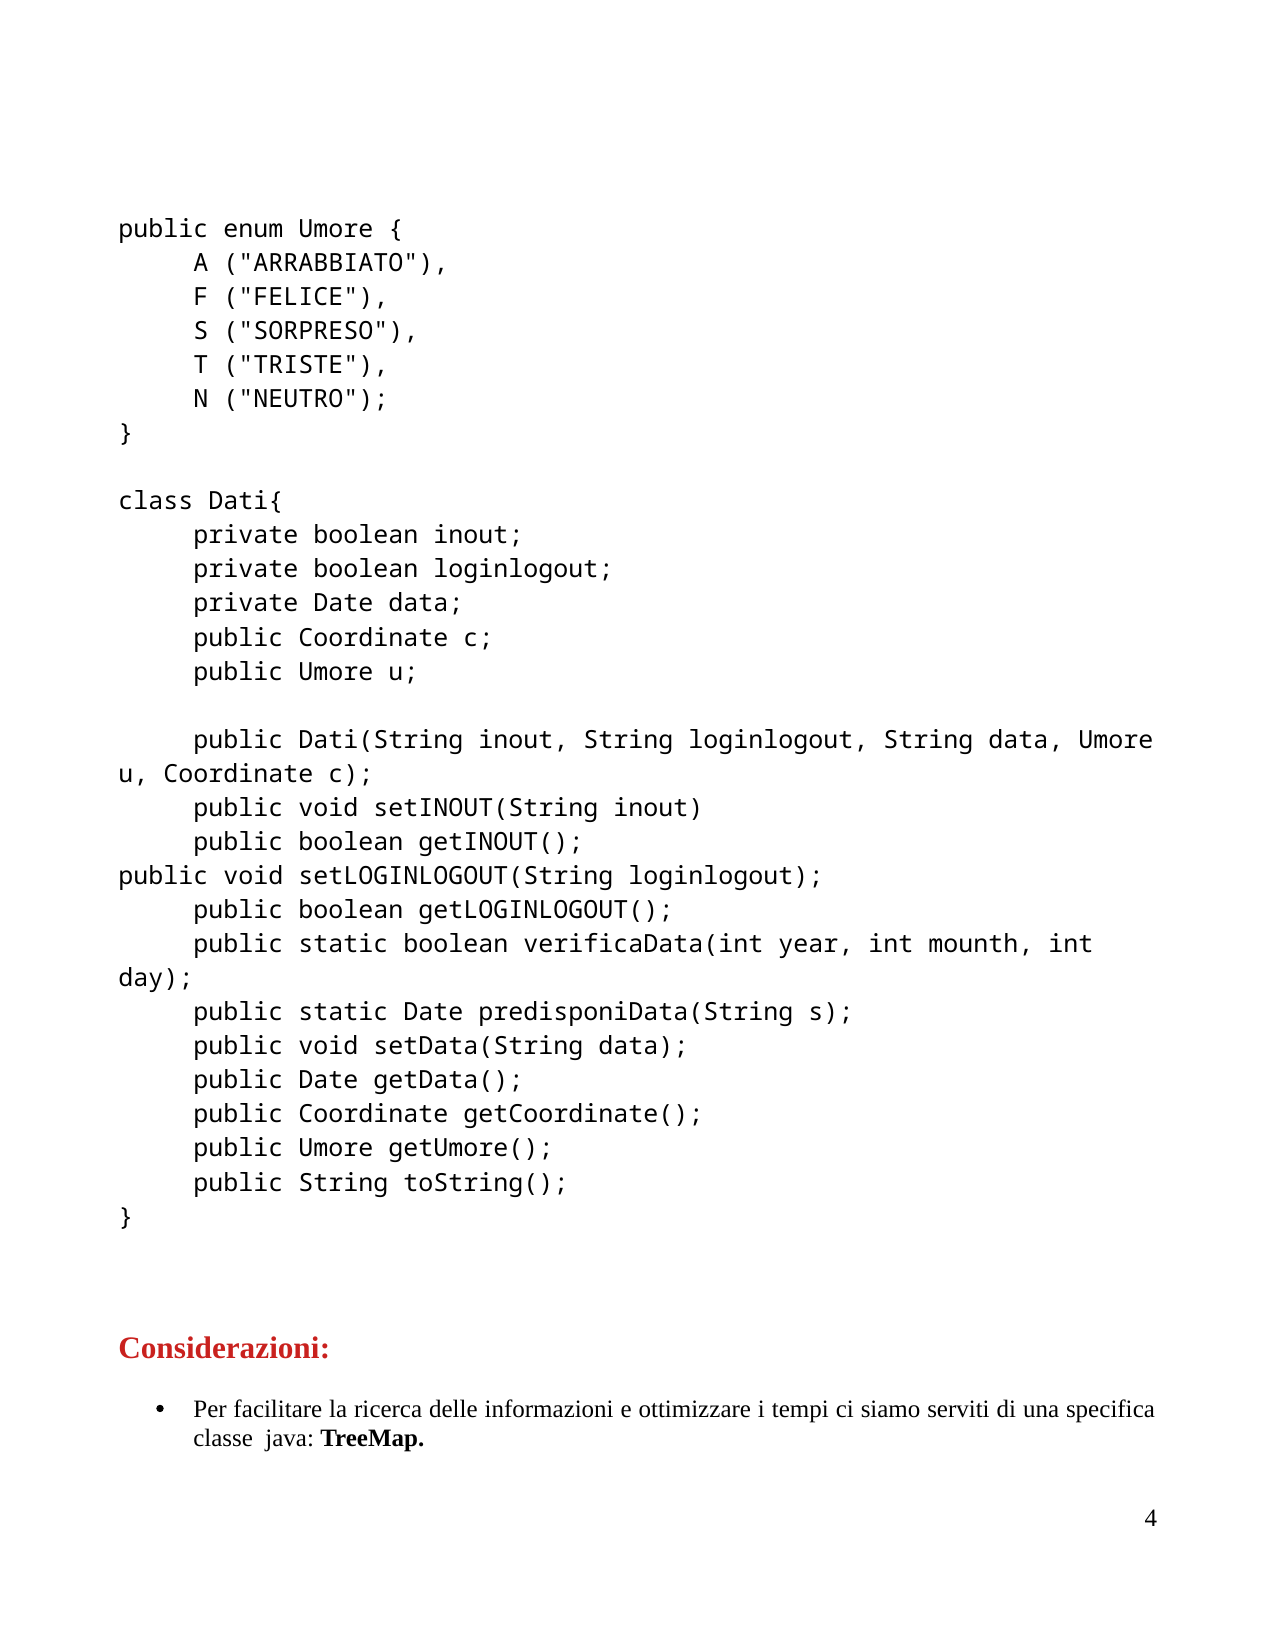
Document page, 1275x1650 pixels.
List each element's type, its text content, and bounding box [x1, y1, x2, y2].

text } [118, 1198, 1157, 1232]
text T ("TRISTE"), [118, 347, 1157, 381]
text public void setData(String data); [118, 1028, 1157, 1062]
text public Coordinate getCoordinate(); [118, 1096, 1157, 1130]
text public static boolean verificaData(int year, int mounth, int day); [118, 926, 1157, 994]
text private boolean loginlogout; [118, 551, 1157, 585]
text N ("NEUTRO"); [118, 381, 1157, 415]
text class Dati{ [118, 483, 1157, 517]
text public String toString(); [118, 1164, 1157, 1198]
text public void setINOUT(String inout) [118, 789, 1157, 823]
text public boolean getLOGINLOGOUT(); [118, 892, 1157, 926]
text public Coordinate c; [118, 619, 1157, 653]
text F ("FELICE"), [118, 278, 1157, 313]
text public void setLOGINLOGOUT(String loginlogout); [118, 858, 1157, 892]
text public Date getData(); [118, 1062, 1157, 1096]
list Per facilitare la ricerca delle informazioni e ottimizzare i tempi ci siamo serviti di una specifica classe java: TreeMap. [156, 1394, 1157, 1451]
text A ("ARRABBIATO"), [118, 244, 1157, 278]
text public static Date predisponiData(String s); [118, 994, 1157, 1028]
text public boolean getINOUT(); [118, 823, 1157, 858]
text } [118, 415, 1157, 449]
text S ("SORPRESO"), [118, 313, 1157, 347]
text public Umore getUmore(); [118, 1130, 1157, 1164]
text public Umore u; [118, 653, 1157, 687]
text private boolean inout; [118, 517, 1157, 551]
text private Date data; [118, 585, 1157, 619]
text public enum Umore { [118, 210, 1157, 244]
text public Dati(String inout, String loginlogout, String data, Umore u, Coordinate c); [118, 721, 1157, 789]
text Considerazioni: [118, 1329, 1157, 1365]
